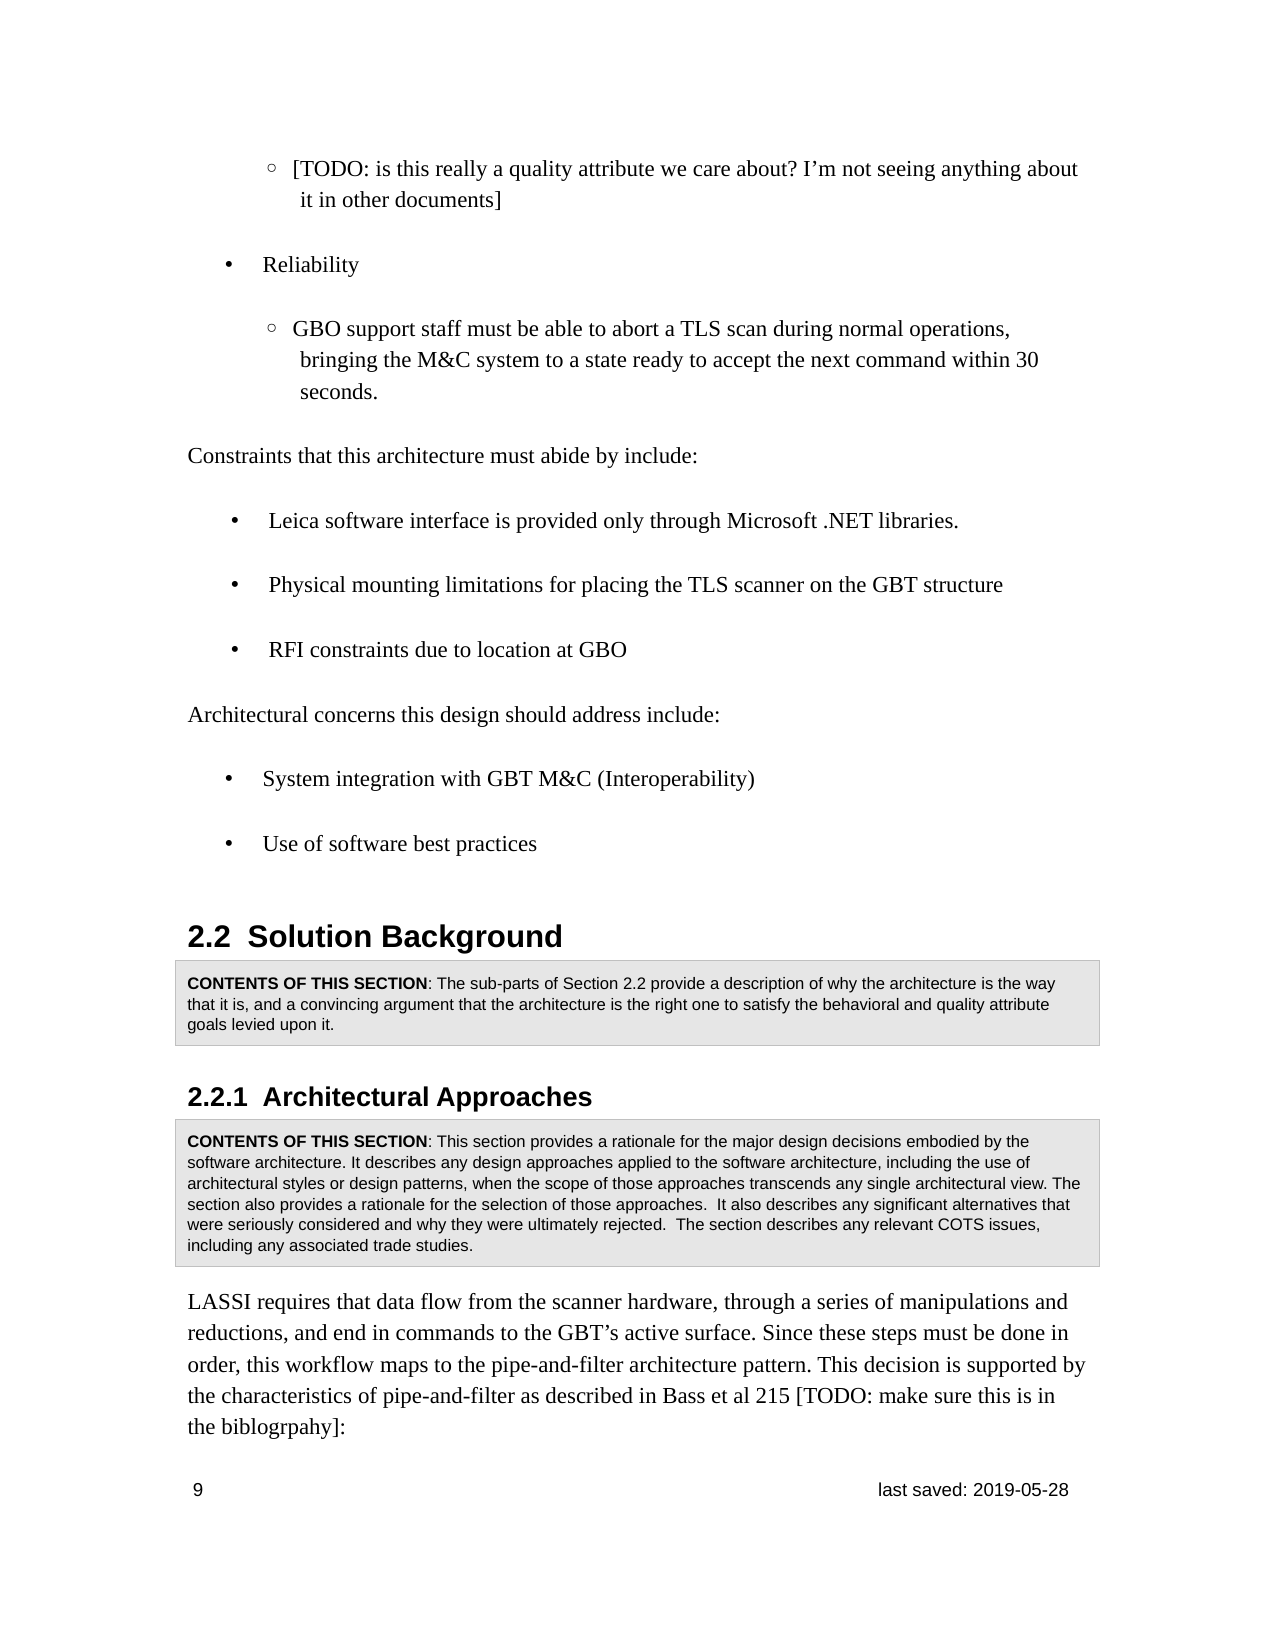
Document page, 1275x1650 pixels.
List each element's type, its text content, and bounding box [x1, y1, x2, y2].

text Constraints that this architecture must abide by include: [187, 437, 1087, 469]
list Use of software best practices [225, 825, 1087, 856]
table_header CONTENTS OF THIS SECTION: This section provides a rationale for the major design decisions embodied by the software architecture. It describes any design approaches applied to the software architecture, including the use of architectural styles or design patterns, when the scope of those approaches transcends any single architectural view. The section also provides a rationale for the selection of those approaches. It also describes any significant alternatives that were seriously considered and why they were ultimately rejected. The section describes any relevant COTS issues, including any associated trade studies. [176, 1120, 1099, 1266]
list [TODO: is this really a quality attribute we care about? I’m not seeing anything about it in other documents] [262, 150, 1087, 212]
text Architectural concerns this design should address include: [187, 696, 1087, 727]
list Reliability [225, 246, 1087, 277]
text LASSI requires that data flow from the scanner hardware, through a series of manipulations and reductions, and end in commands to the GBT’s active surface. Since these steps must be done in order, this workflow maps to the pipe-and-filter architecture pattern. This decision is supported by the characteristics of pipe-and-filter as described in Bass et al 215 [TODO: make sure this is in the biblogrpahy]: [187, 1283, 1087, 1439]
list Leica software interface is provided only through Microsoft .NET libraries. [231, 502, 1087, 533]
list Physical mounting limitations for placing the TLS scanner on the GBT structure [231, 567, 1087, 598]
list System integration with GBT M&C (Interoperability) [225, 760, 1087, 792]
list RFI constraints due to location at GBO [231, 631, 1087, 662]
subtitle Architectural Approaches [187, 1077, 1087, 1112]
table_header CONTENTS OF THIS SECTION: The sub-parts of Section 2.2 provide a description of why the architecture is the way that it is, and a convincing argument that the architecture is the right one to satisfy the behavioral and quality attribute goals levied upon it. [176, 961, 1099, 1045]
list GBO support staff must be able to abort a TLS scan during normal operations, bringing the M&C system to a state ready to accept the next command within 30 seconds. [262, 310, 1087, 404]
subtitle Solution Background [187, 914, 1087, 954]
